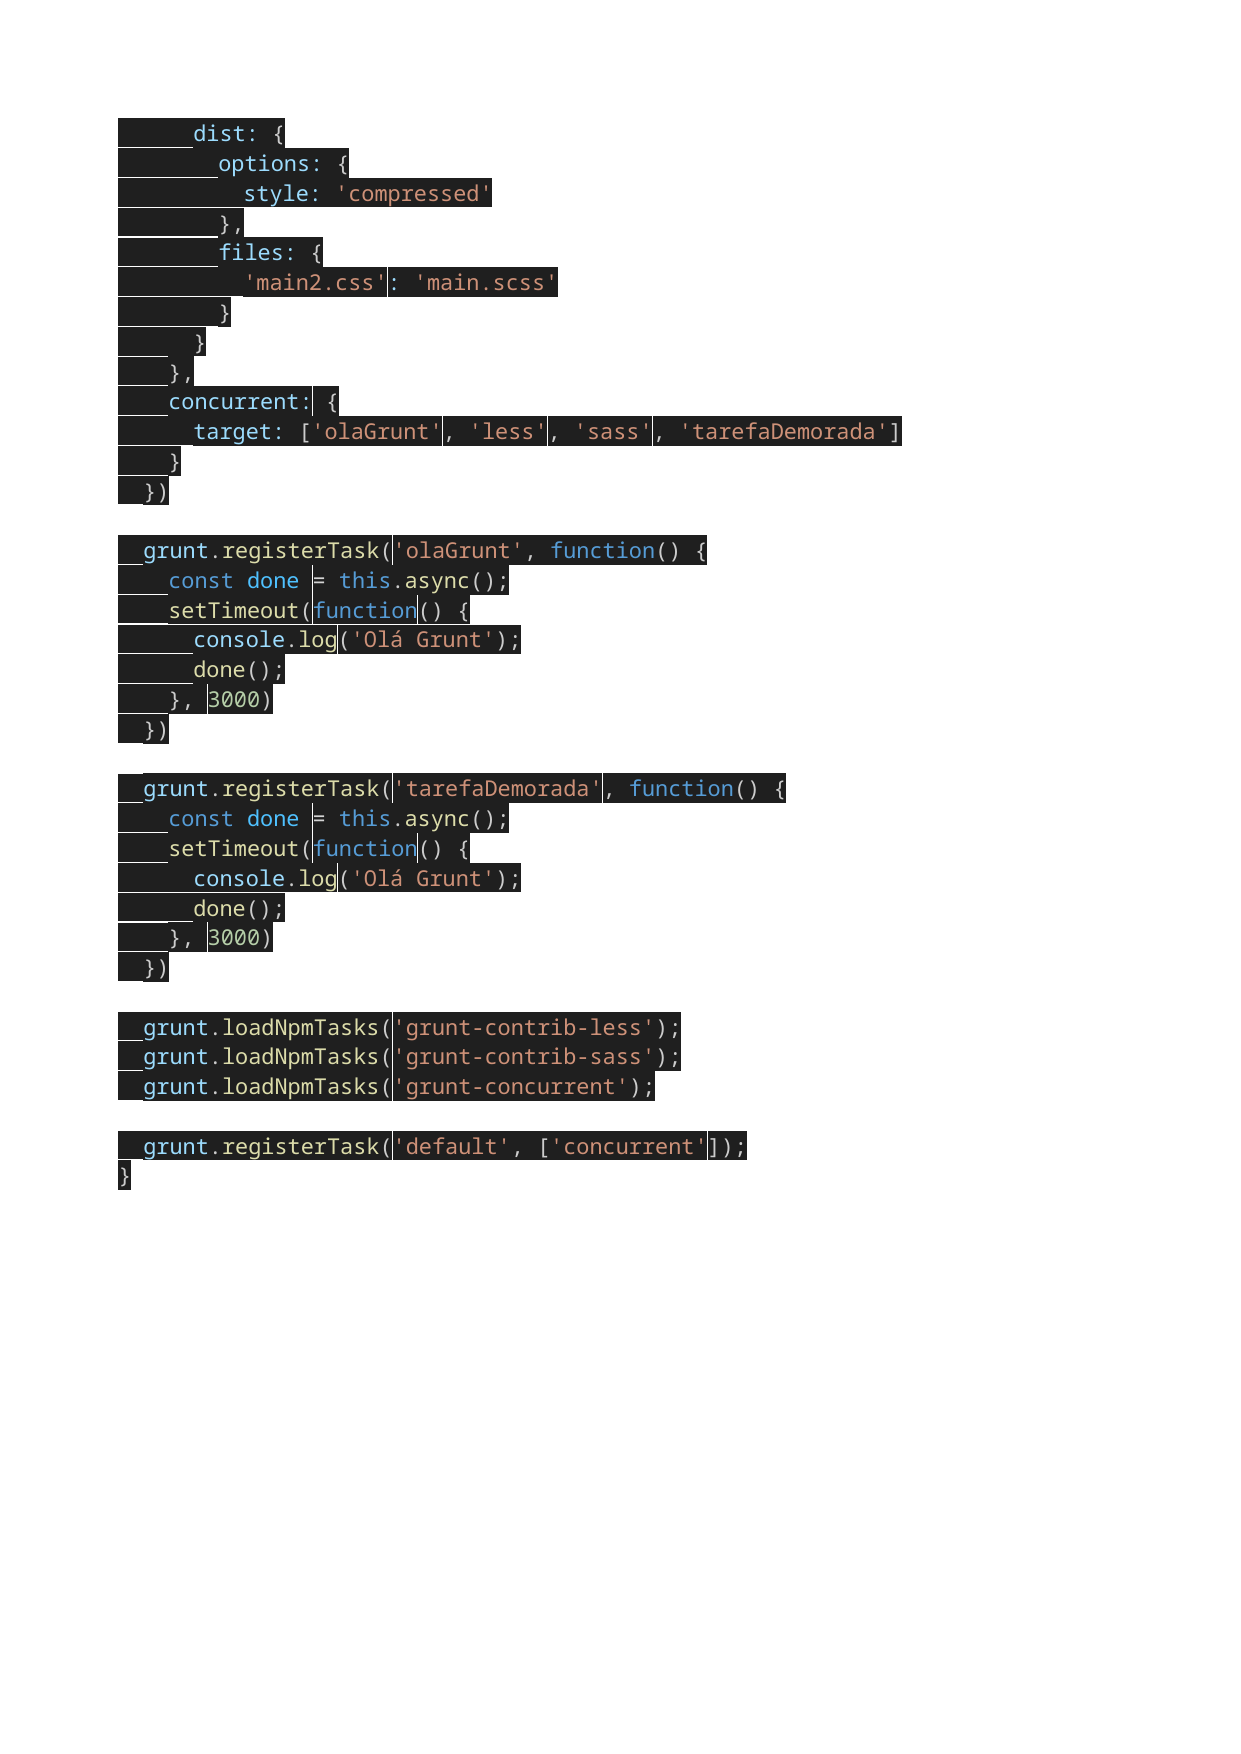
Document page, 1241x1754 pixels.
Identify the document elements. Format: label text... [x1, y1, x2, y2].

text console.log('Olá Grunt'); [118, 624, 1122, 654]
text target: ['olaGrunt', 'less', 'sass', 'tarefaDemorada'] [118, 416, 1122, 446]
text } [118, 446, 1122, 476]
text } [118, 327, 1122, 356]
text grunt.loadNpmTasks('grunt-contrib-sass'); [118, 1041, 1122, 1071]
text }, 3000) [118, 922, 1122, 952]
text grunt.registerTask('olaGrunt', function() { [118, 535, 1122, 565]
text }) [118, 476, 1122, 505]
text style: 'compressed' [118, 178, 1122, 207]
text grunt.registerTask('tarefaDemorada', function() { [118, 773, 1122, 803]
text options: { [118, 148, 1122, 178]
text concurrent: { [118, 386, 1122, 416]
text done(); [118, 654, 1122, 684]
text files: { [118, 237, 1122, 267]
text } [118, 1160, 1122, 1190]
text dist: { [118, 118, 1122, 148]
text grunt.loadNpmTasks('grunt-contrib-less'); [118, 1012, 1122, 1041]
text }, 3000) [118, 684, 1122, 714]
text }) [118, 714, 1122, 744]
text const done = this.async(); [118, 803, 1122, 833]
text done(); [118, 892, 1122, 922]
text grunt.loadNpmTasks('grunt-concurrent'); [118, 1071, 1122, 1101]
text setTimeout(function() { [118, 595, 1122, 624]
text }) [118, 952, 1122, 982]
text setTimeout(function() { [118, 833, 1122, 863]
text }, [118, 356, 1122, 386]
text } [118, 297, 1122, 327]
text grunt.registerTask('default', ['concurrent']); [118, 1131, 1122, 1160]
text 'main2.css': 'main.scss' [118, 267, 1122, 297]
text console.log('Olá Grunt'); [118, 863, 1122, 892]
text }, [118, 207, 1122, 237]
text const done = this.async(); [118, 565, 1122, 595]
